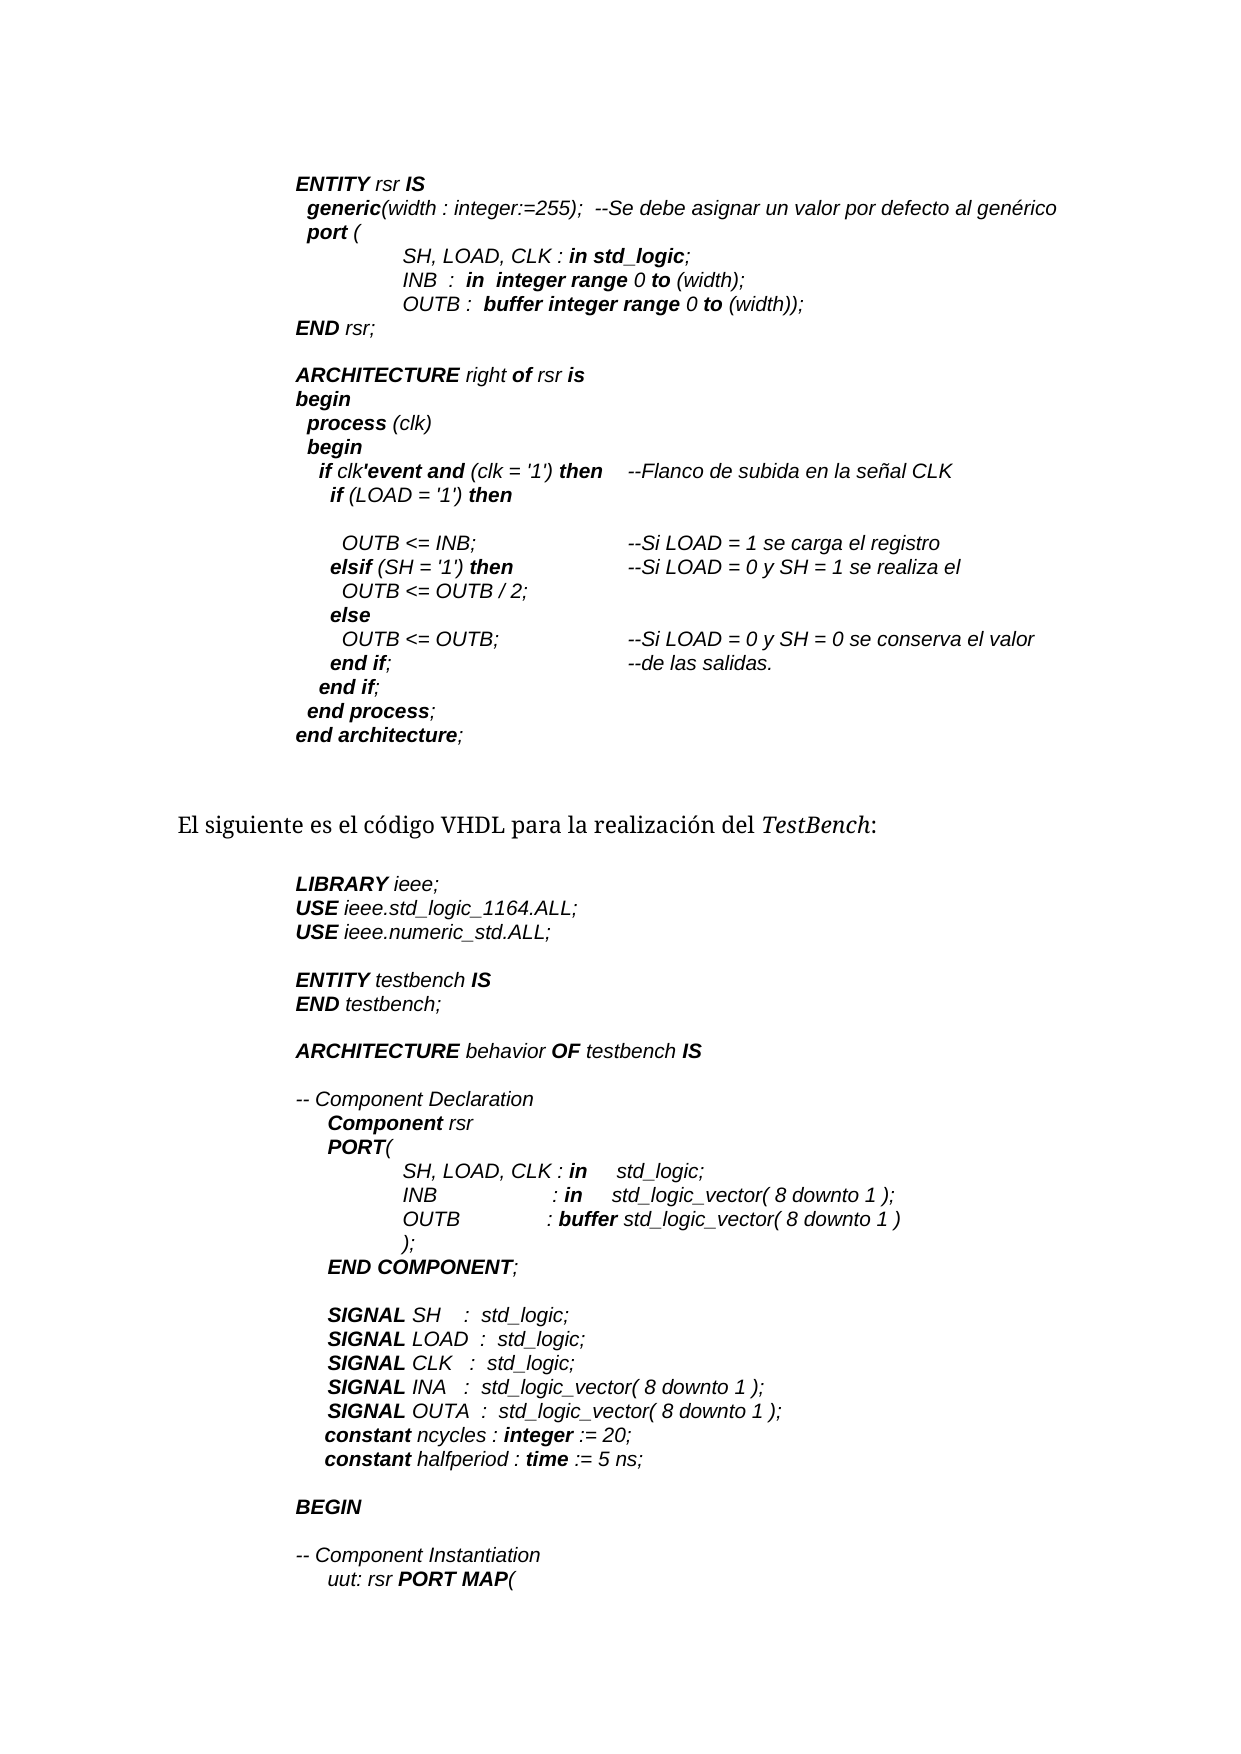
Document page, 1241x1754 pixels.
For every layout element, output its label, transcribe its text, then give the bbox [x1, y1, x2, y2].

text begin [295, 435, 1063, 459]
text OUTB <= INB; --Si LOAD = 1 se carga el registro [295, 531, 1063, 555]
text constant halfperiod : time := 5 ns; [295, 1447, 1063, 1471]
text begin [295, 387, 1063, 411]
text end process; [295, 699, 1063, 723]
text SIGNAL LOAD : std_logic; [295, 1327, 1063, 1351]
text END rsr; [295, 315, 1063, 339]
text El siguiente es el código VHDL para la realización del TestBench: [177, 809, 1063, 840]
text -- Component Instantiation [295, 1542, 1063, 1566]
text PORT( [295, 1135, 1063, 1159]
text USE ieee.std_logic_1164.ALL; [295, 896, 1063, 919]
text OUTB : buffer integer range 0 to (width)); [295, 291, 1063, 315]
text end architecture; [295, 723, 1063, 747]
text elsif (SH = '1') then --Si LOAD = 0 y SH = 1 se realiza el [295, 555, 1063, 579]
text LIBRARY ieee; [295, 872, 1063, 896]
text end if; --de las salidas. [295, 651, 1063, 675]
text else [295, 603, 1063, 627]
text if clk'event and (clk = '1') then --Flanco de subida en la señal CLK [295, 459, 1063, 483]
text SH, LOAD, CLK : in std_logic; [295, 1159, 1063, 1183]
text ); [295, 1231, 1063, 1255]
text OUTB <= OUTB / 2; [295, 579, 1063, 603]
text end if; [295, 675, 1063, 699]
text SH, LOAD, CLK : in std_logic; [295, 243, 1063, 267]
text USE ieee.numeric_std.ALL; [295, 919, 1063, 943]
text -- Component Declaration [295, 1087, 1063, 1111]
text OUTB : buffer std_logic_vector( 8 downto 1 ) [295, 1207, 1063, 1231]
text port ( [295, 219, 1063, 243]
text ARCHITECTURE right of rsr is [295, 363, 1063, 387]
text process (clk) [295, 411, 1063, 435]
text INB : in std_logic_vector( 8 downto 1 ); [295, 1183, 1063, 1207]
text END testbench; [295, 991, 1063, 1015]
text SIGNAL INA : std_logic_vector( 8 downto 1 ); [295, 1375, 1063, 1399]
text BEGIN [295, 1494, 1063, 1518]
text uut: rsr PORT MAP( [295, 1566, 1063, 1590]
text SIGNAL CLK : std_logic; [295, 1351, 1063, 1375]
text OUTB <= OUTB; --Si LOAD = 0 y SH = 0 se conserva el valor [295, 627, 1063, 651]
text constant ncycles : integer := 20; [295, 1423, 1063, 1447]
text SIGNAL SH : std_logic; [295, 1303, 1063, 1327]
text Component rsr [295, 1111, 1063, 1135]
text INB : in integer range 0 to (width); [295, 267, 1063, 291]
text END COMPONENT; [295, 1255, 1063, 1279]
text if (LOAD = '1') then [295, 483, 1063, 531]
text SIGNAL OUTA : std_logic_vector( 8 downto 1 ); [295, 1399, 1063, 1423]
text ENTITY testbench IS [295, 967, 1063, 991]
text ENTITY rsr IS [295, 172, 1063, 196]
text ARCHITECTURE behavior OF testbench IS [295, 1039, 1063, 1063]
text generic(width : integer:=255); --Se debe asignar un valor por defecto al genérico [295, 196, 1063, 219]
